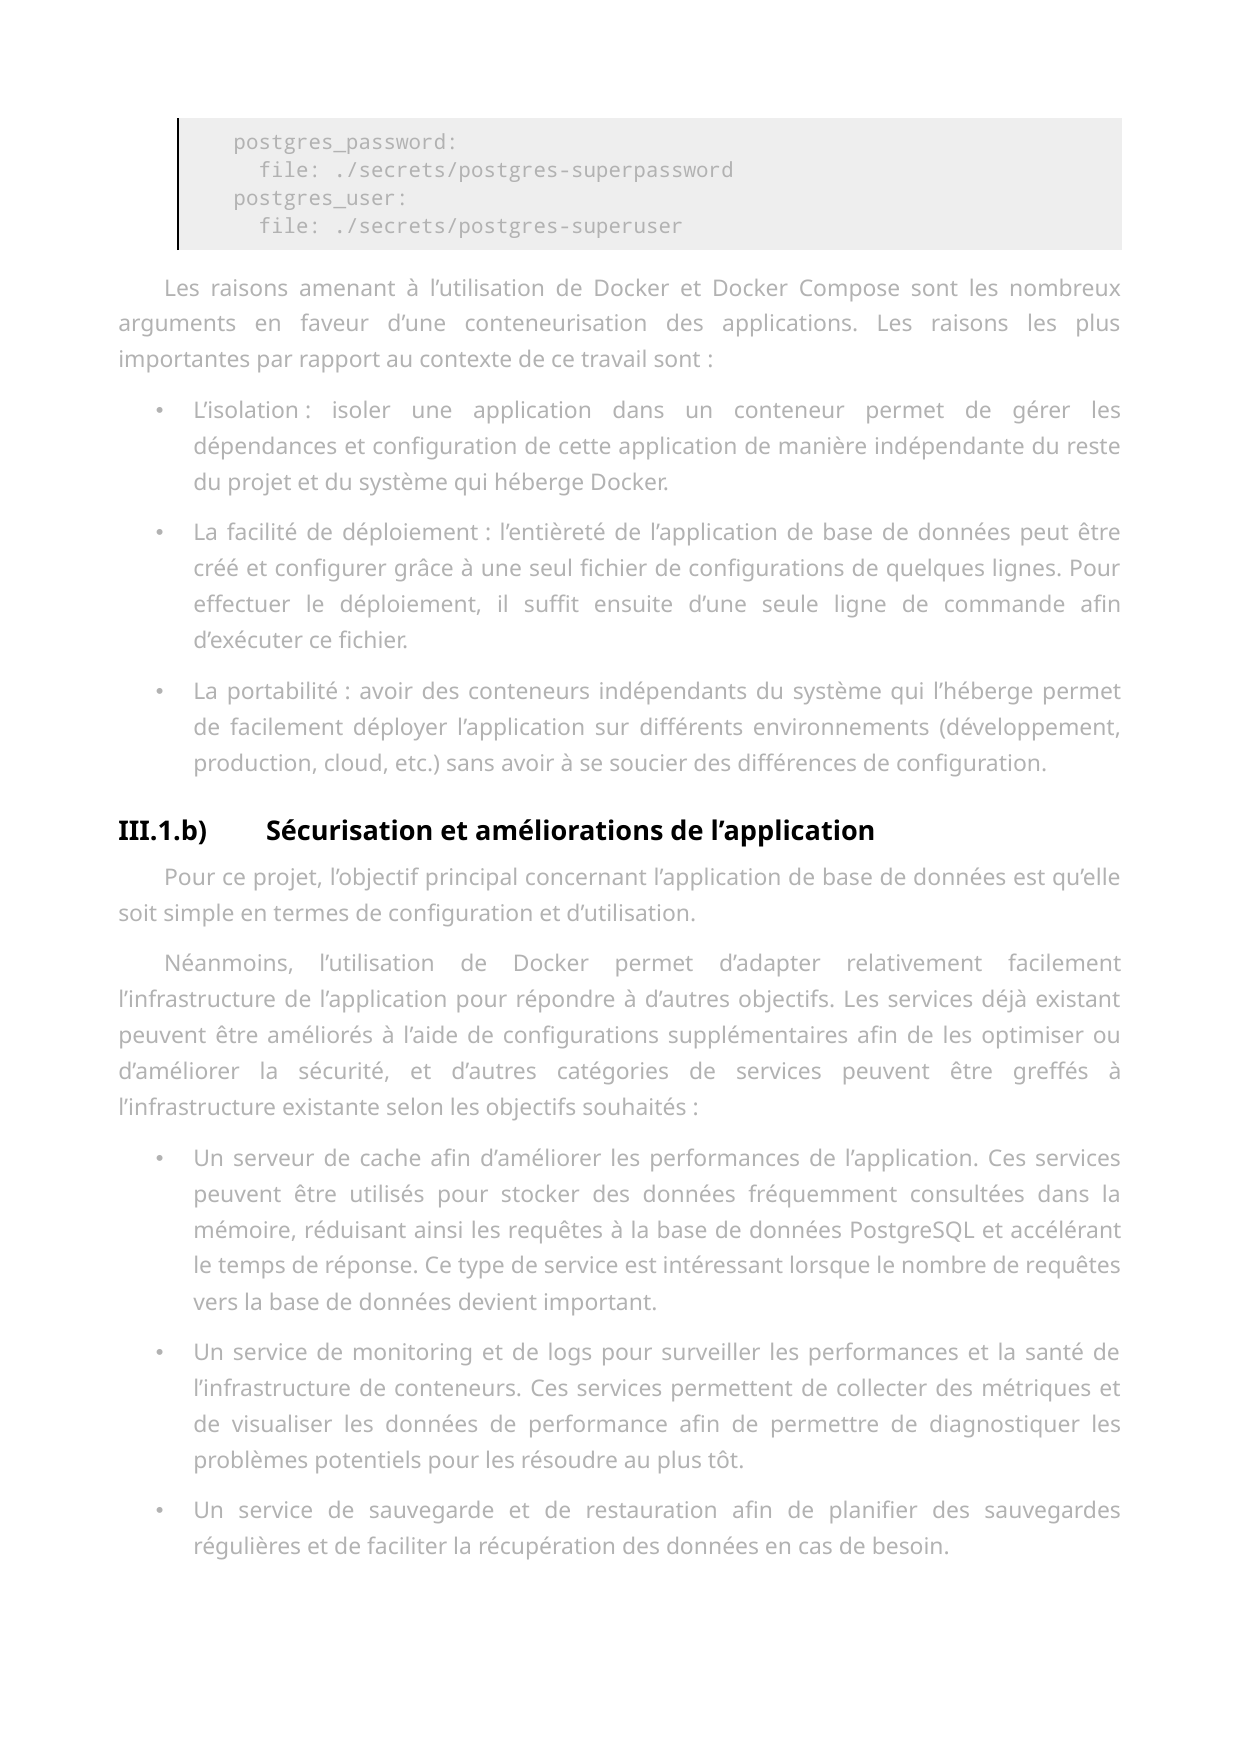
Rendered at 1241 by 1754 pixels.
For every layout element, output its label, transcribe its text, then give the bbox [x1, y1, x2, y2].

text Néanmoins, l’utilisation de Docker permet d’adapter relativement facilement l’infrastructure de l’application pour répondre à d’autres objectifs. Les services déjà existant peuvent être améliorés à l’aide de configurations supplémentaires afin de les optimiser ou d’améliorer la sécurité, et d’autres catégories de services peuvent être greffés à l’infrastructure existante selon les objectifs souhaités : [118, 947, 1122, 1122]
list La portabilité : avoir des conteneurs indépendants du système qui l’héberge permet de facilement déployer l’application sur différents environnements (développement, production, cloud, etc.) sans avoir à se soucier des différences de configuration. [156, 674, 1122, 778]
text Pour ce projet, l’objectif principal concernant l’application de base de données est qu’elle soit simple en termes de configuration et d’utilisation. [118, 861, 1122, 928]
list L’isolation : isoler une application dans un conteneur permet de gérer les dépendances et configuration de cette application de manière indépendante du reste du projet et du système qui héberge Docker. [156, 394, 1122, 497]
list Un service de sauvegarde et de restauration afin de planifier des sauvegardes régulières et de faciliter la récupération des données en cas de besoin. [156, 1494, 1122, 1561]
list Un service de monitoring et de logs pour surveiller les performances et la santé de l’infrastructure de conteneurs. Ces services permettent de collecter des métriques et de visualiser les données de performance afin de permettre de diagnostiquer les problèmes potentiels pour les résoudre au plus tôt. [156, 1336, 1122, 1475]
text postgres_user: [179, 174, 1122, 202]
text file: ./secrets/postgres-superuser [179, 202, 1122, 250]
list La facilité de déploiement : l’entièreté de l’application de base de données peut être créé et configurer grâce à une seul fichier de configurations de quelques lignes. Pour effectuer le déploiement, il suffit ensuite d’une seule ligne de commande afin d’exécuter ce fichier. [156, 516, 1122, 655]
subtitle Sécurisation et améliorations de l’application [118, 812, 1122, 848]
text Les raisons amenant à l’utilisation de Docker et Docker Compose sont les nombreux arguments en faveur d’une conteneurisation des applications. Les raisons les plus importantes par rapport au contexte de ce travail sont : [118, 271, 1122, 374]
list Un serveur de cache afin d’améliorer les performances de l’application. Ces services peuvent être utilisés pour stocker des données fréquemment consultées dans la mémoire, réduisant ainsi les requêtes à la base de données PostgreSQL et accélérant le temps de réponse. Ce type de service est intéressant lorsque le nombre de requêtes vers la base de données devient important. [156, 1142, 1122, 1317]
text file: ./secrets/postgres-superpassword [179, 146, 1122, 174]
text postgres_password: [179, 118, 1122, 146]
